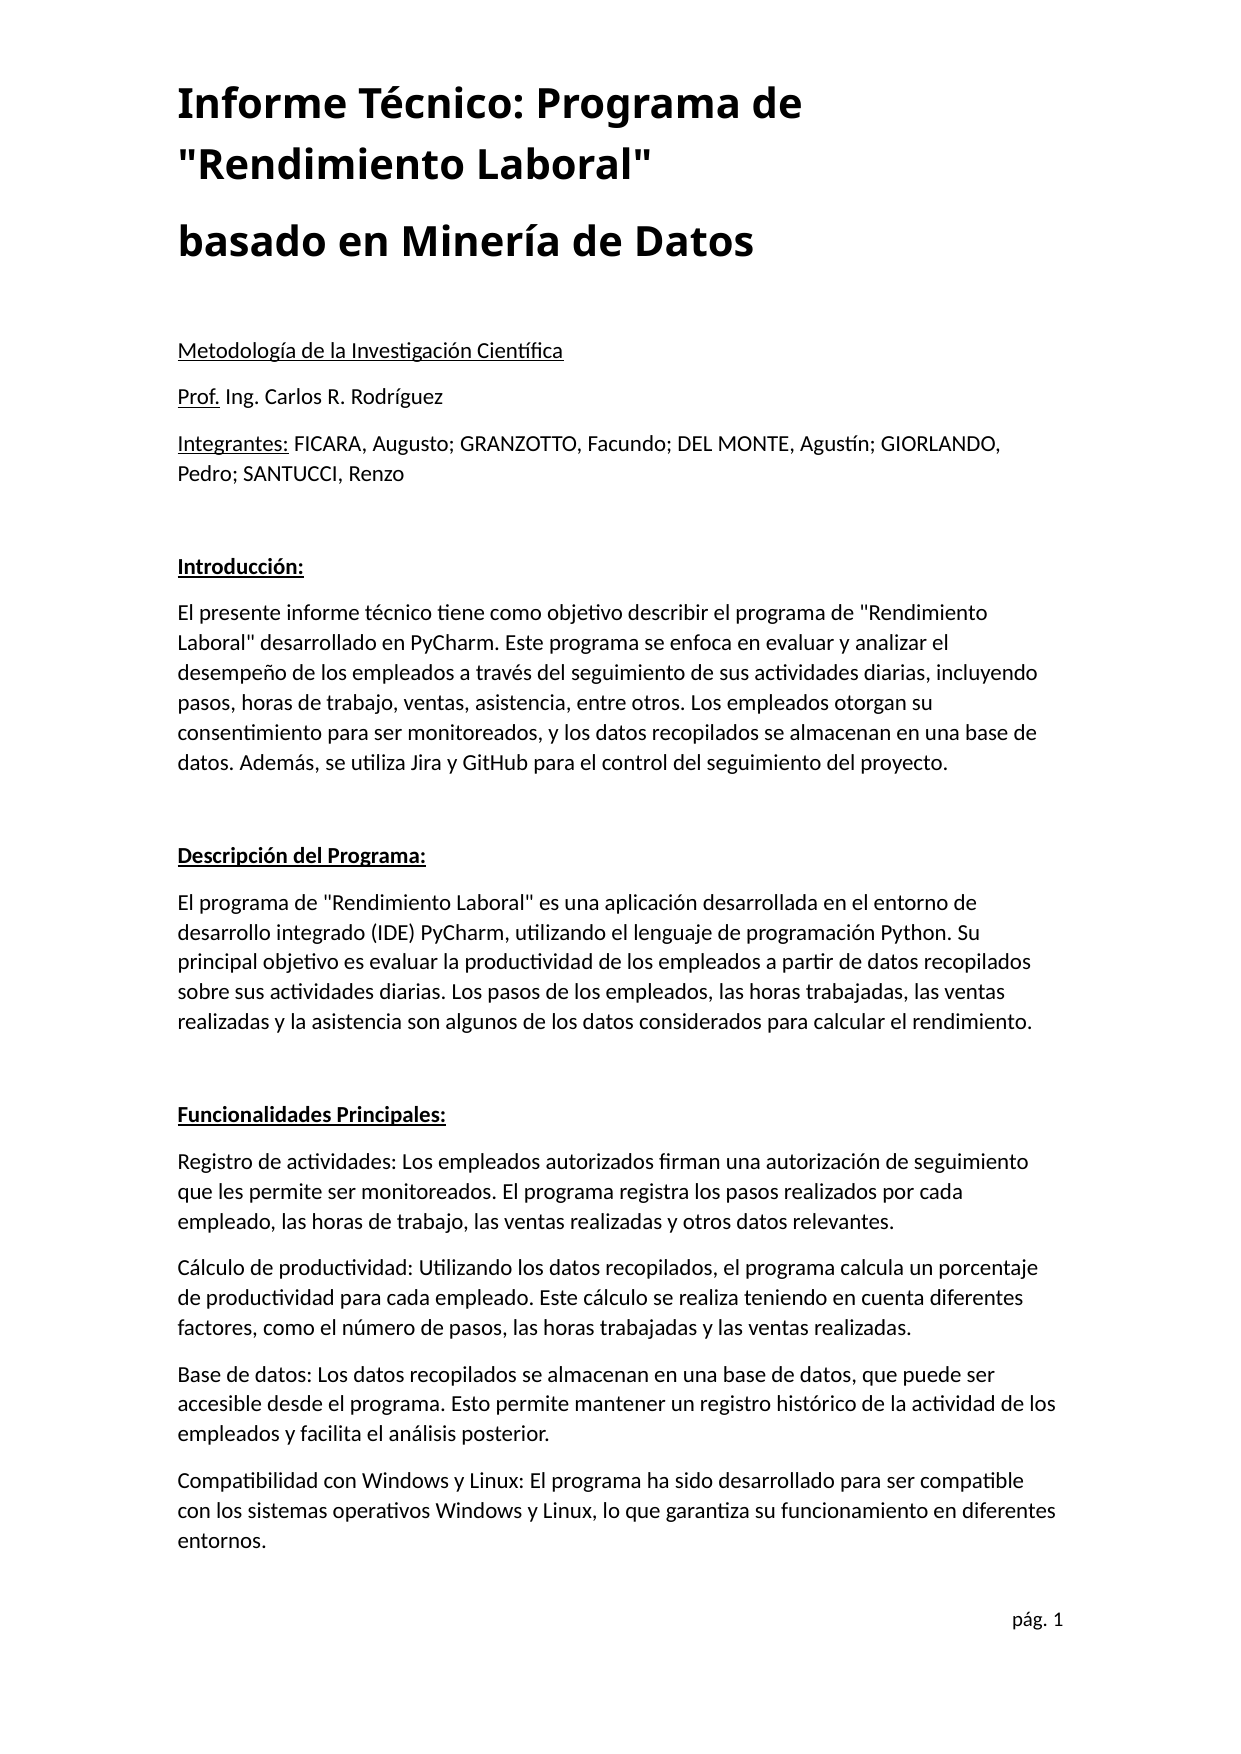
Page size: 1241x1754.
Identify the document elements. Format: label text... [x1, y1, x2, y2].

text Introducción: [177, 552, 1063, 580]
text Metodología de la Investigación Científica [177, 336, 1063, 364]
text Compatibilidad con Windows y Linux: El programa ha sido desarrollado para ser compatible con los sistemas operativos Windows y Linux, lo que garantiza su funcionamiento en diferentes entornos. [177, 1466, 1063, 1554]
text El programa de "Rendimiento Laboral" es una aplicación desarrollada en el entorno de desarrollo integrado (IDE) PyCharm, utilizando el lenguaje de programación Python. Su principal objetivo es evaluar la productividad de los empleados a partir de datos recopilados sobre sus actividades diarias. Los pasos de los empleados, las horas trabajadas, las ventas realizadas y la asistencia son algunos de los datos considerados para calcular el rendimiento. [177, 888, 1063, 1035]
text Informe Técnico: Programa de "Rendimiento Laboral" [177, 74, 1063, 191]
text Base de datos: Los datos recopilados se almacenan en una base de datos, que puede ser accesible desde el programa. Esto permite mantener un registro histórico de la actividad de los empleados y facilita el análisis posterior. [177, 1360, 1063, 1447]
text Prof. Ing. Carlos R. Rodríguez [177, 382, 1063, 410]
text El presente informe técnico tiene como objetivo describir el programa de "Rendimiento Laboral" desarrollado en PyCharm. Este programa se enfoca en evaluar y analizar el desempeño de los empleados a través del seguimiento de sus actividades diarias, incluyendo pasos, horas de trabajo, ventas, asistencia, entre otros. Los empleados otorgan su consentimiento para ser monitoreados, y los datos recopilados se almacenan en una base de datos. Además, se utiliza Jira y GitHub para el control del seguimiento del proyecto. [177, 598, 1063, 776]
text basado en Minería de Datos [177, 212, 1063, 269]
text Funcionalidades Principales: [177, 1100, 1063, 1128]
text Integrantes: FICARA, Augusto; GRANZOTTO, Facundo; DEL MONTE, Agustín; GIORLANDO, Pedro; SANTUCCI, Renzo [177, 429, 1063, 487]
text Cálculo de productividad: Utilizando los datos recopilados, el programa calcula un porcentaje de productividad para cada empleado. Este cálculo se realiza teniendo en cuenta diferentes factores, como el número de pasos, las horas trabajadas y las ventas realizadas. [177, 1253, 1063, 1341]
text Descripción del Programa: [177, 841, 1063, 869]
text Registro de actividades: Los empleados autorizados firman una autorización de seguimiento que les permite ser monitoreados. El programa registra los pasos realizados por cada empleado, las horas de trabajo, las ventas realizadas y otros datos relevantes. [177, 1147, 1063, 1235]
